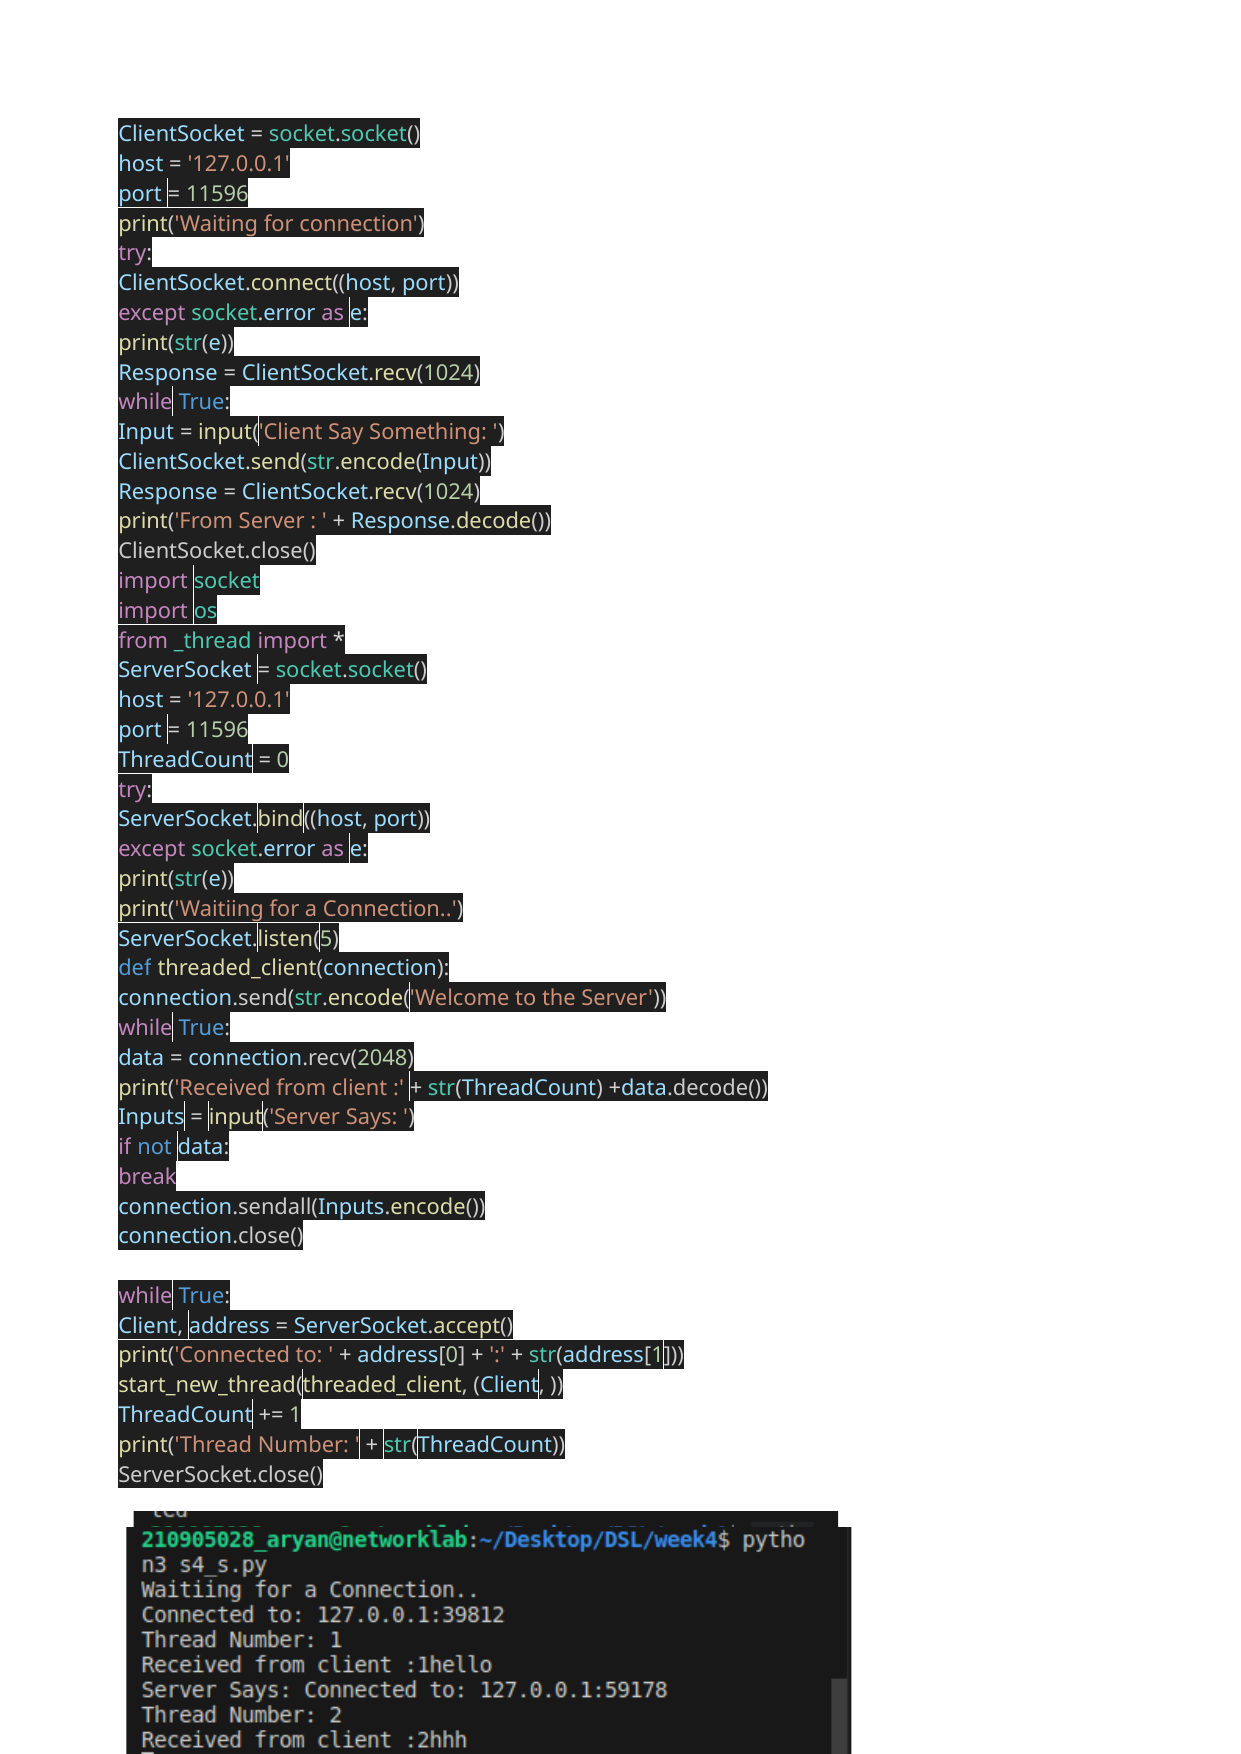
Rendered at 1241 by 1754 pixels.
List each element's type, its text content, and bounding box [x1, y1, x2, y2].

text while True: [118, 386, 1122, 416]
text break [118, 1161, 1122, 1191]
text host = '127.0.0.1' [118, 148, 1122, 178]
text import socket [118, 565, 1122, 595]
text connection.sendall(Inputs.encode()) [118, 1191, 1122, 1220]
text try: [118, 237, 1122, 267]
text Response = ClientSocket.recv(1024) [118, 356, 1122, 386]
text except socket.error as e: [118, 833, 1122, 863]
text print('Waitiing for a Connection..') [118, 893, 1122, 922]
text ThreadCount += 1 [118, 1399, 1122, 1429]
text ServerSocket.close() [118, 1459, 1122, 1488]
text ClientSocket = socket.socket() [118, 118, 1122, 148]
text host = '127.0.0.1' [118, 684, 1122, 714]
text print(str(e)) [118, 327, 1122, 356]
text print('From Server : ' + Response.decode()) [118, 505, 1122, 535]
text ThreadCount = 0 [118, 744, 1122, 773]
text if not data: [118, 1131, 1122, 1161]
text try: [118, 773, 1122, 803]
text port = 11596 [118, 178, 1122, 207]
text def threaded_client(connection): [118, 952, 1122, 982]
text ClientSocket.close() [118, 535, 1122, 565]
text print('Received from client :' + str(ThreadCount) +data.decode()) [118, 1071, 1122, 1101]
text Response = ClientSocket.recv(1024) [118, 476, 1122, 505]
text import os [118, 595, 1122, 624]
text Inputs = input('Server Says: ') [118, 1101, 1122, 1131]
text Input = input('Client Say Something: ') [118, 416, 1122, 446]
text Client, address = ServerSocket.accept() [118, 1310, 1122, 1339]
text ClientSocket.send(str.encode(Input)) [118, 446, 1122, 476]
text ServerSocket = socket.socket() [118, 654, 1122, 684]
text print('Connected to: ' + address[0] + ':' + str(address[1])) [118, 1339, 1122, 1369]
text print('Waiting for connection') [118, 207, 1122, 237]
text print(str(e)) [118, 863, 1122, 893]
text ClientSocket.connect((host, port)) [118, 267, 1122, 297]
text data = connection.recv(2048) [118, 1042, 1122, 1071]
text ServerSocket.listen(5) [118, 922, 1122, 952]
text while True: [118, 1280, 1122, 1310]
text while True: [118, 1012, 1122, 1042]
text connection.close() [118, 1220, 1122, 1250]
text except socket.error as e: [118, 297, 1122, 327]
text print('Thread Number: ' + str(ThreadCount)) [118, 1429, 1122, 1459]
text start_new_thread(threaded_client, (Client, )) [118, 1369, 1122, 1399]
text ServerSocket.bind((host, port)) [118, 803, 1122, 833]
text connection.send(str.encode('Welcome to the Server')) [118, 982, 1122, 1012]
text from _thread import * [118, 624, 1122, 654]
text port = 11596 [118, 714, 1122, 744]
picture [126, 1511, 852, 1754]
